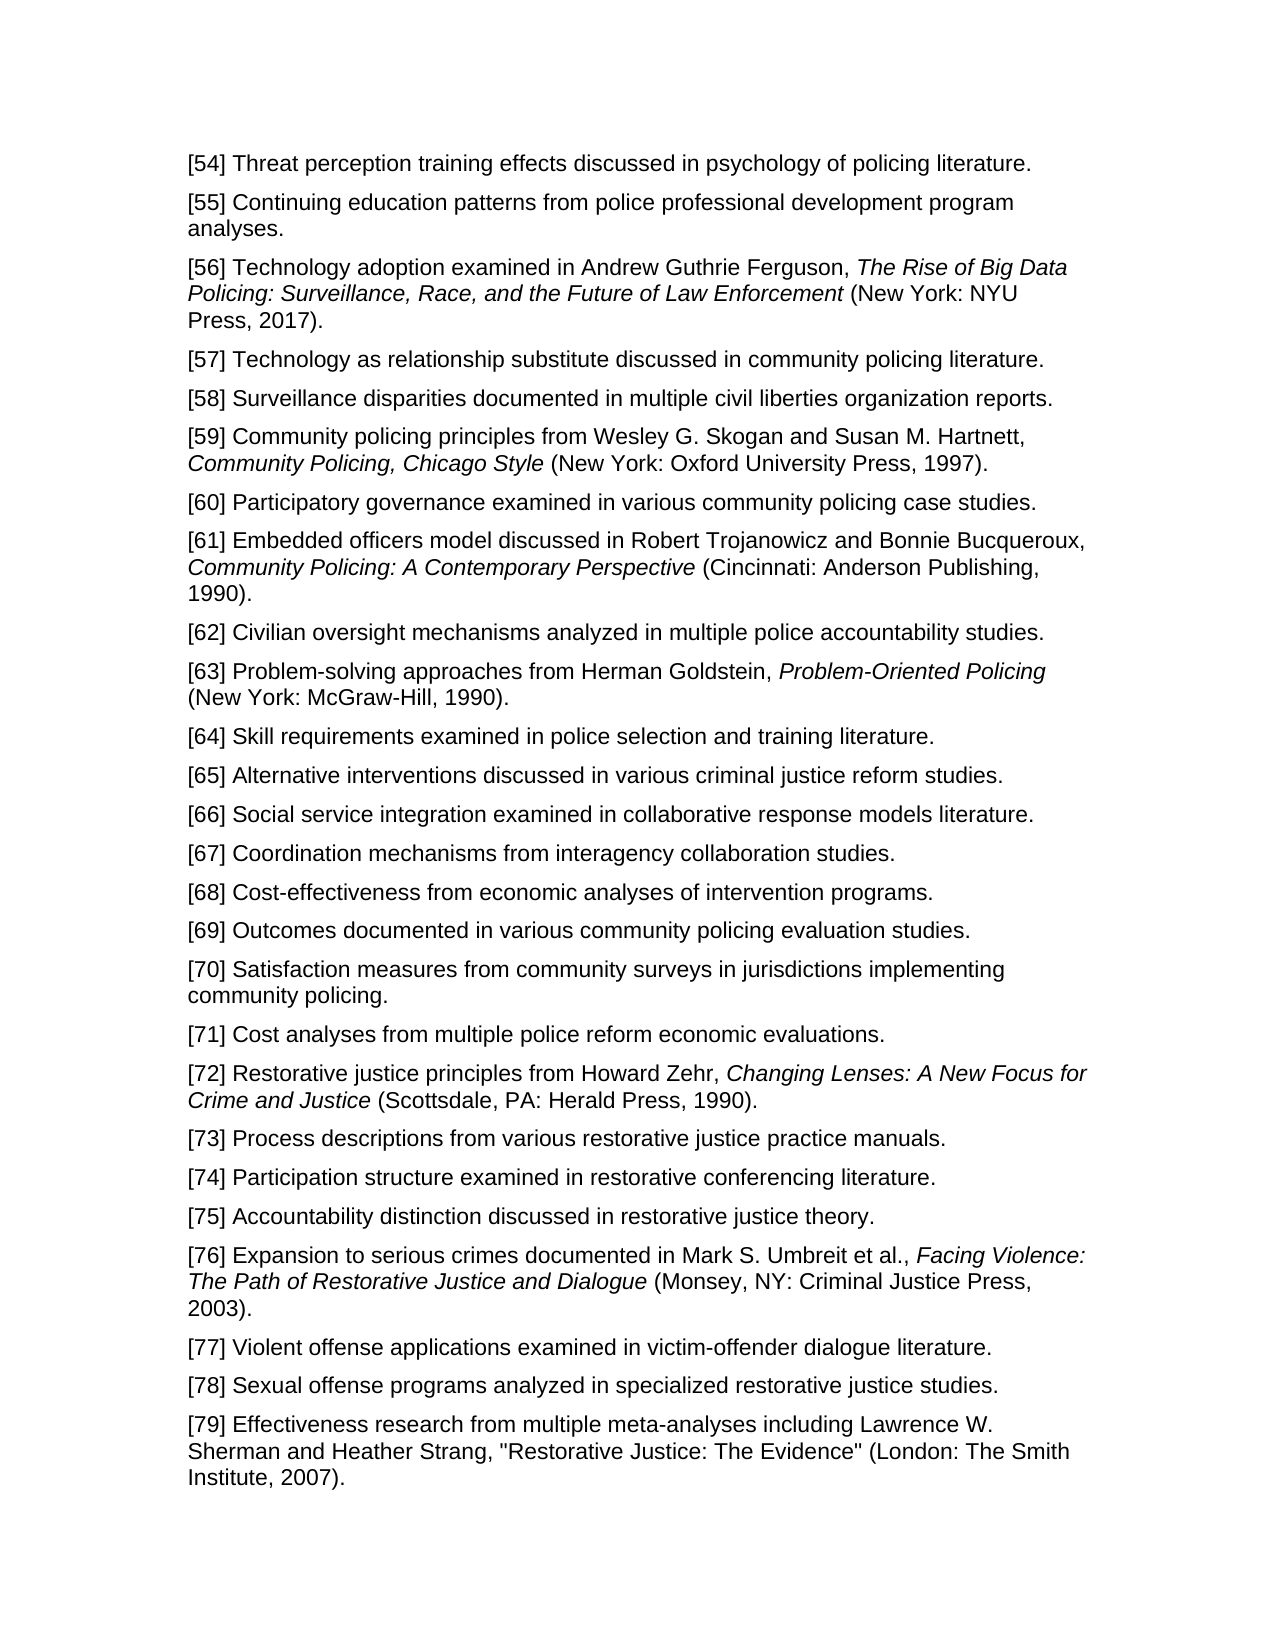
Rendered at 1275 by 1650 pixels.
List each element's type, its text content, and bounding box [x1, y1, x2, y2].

text [63] Problem-solving approaches from Herman Goldstein, Problem-Oriented Policing (New York: McGraw-Hill, 1990). [187, 658, 1087, 711]
text [77] Violent offense applications examined in victim-offender dialogue literature. [187, 1333, 1087, 1360]
text [79] Effectiveness research from multiple meta-analyses including Lawrence W. Sherman and Heather Strang, "Restorative Justice: The Evidence" (London: The Smith Institute, 2007). [187, 1411, 1087, 1490]
text [67] Coordination mechanisms from interagency collaboration studies. [187, 839, 1087, 866]
text [71] Cost analyses from multiple police reform economic evaluations. [187, 1021, 1087, 1048]
text [54] Threat perception training effects discussed in psychology of policing literature. [187, 150, 1087, 176]
text [55] Continuing education patterns from police professional development program analyses. [187, 189, 1087, 242]
text [56] Technology adoption examined in Andrew Guthrie Ferguson, The Rise of Big Data Policing: Surveillance, Race, and the Future of Law Enforcement (New York: NYU Press, 2017). [187, 254, 1087, 333]
text [78] Sexual offense programs analyzed in specialized restorative justice studies. [187, 1372, 1087, 1399]
text [73] Process descriptions from various restorative justice practice manuals. [187, 1125, 1087, 1152]
text [72] Restorative justice principles from Howard Zehr, Changing Lenses: A New Focus for Crime and Justice (Scottsdale, PA: Herald Press, 1990). [187, 1060, 1087, 1113]
text [58] Surveillance disparities documented in multiple civil liberties organization reports. [187, 384, 1087, 411]
text [59] Community policing principles from Wesley G. Skogan and Susan M. Hartnett, Community Policing, Chicago Style (New York: Oxford University Press, 1997). [187, 423, 1087, 476]
text [70] Satisfaction measures from community surveys in jurisdictions implementing community policing. [187, 956, 1087, 1009]
text [66] Social service integration examined in collaborative response models literature. [187, 801, 1087, 827]
text [69] Outcomes documented in various community policing evaluation studies. [187, 917, 1087, 944]
text [62] Civilian oversight mechanisms analyzed in multiple police accountability studies. [187, 619, 1087, 645]
text [74] Participation structure examined in restorative conferencing literature. [187, 1164, 1087, 1191]
text [75] Accountability distinction discussed in restorative justice theory. [187, 1203, 1087, 1229]
text [65] Alternative interventions discussed in various criminal justice reform studies. [187, 762, 1087, 788]
text [61] Embedded officers model discussed in Robert Trojanowicz and Bonnie Bucqueroux, Community Policing: A Contemporary Perspective (Cincinnati: Anderson Publishing, 1990). [187, 527, 1087, 606]
text [64] Skill requirements examined in police selection and training literature. [187, 723, 1087, 749]
text [68] Cost-effectiveness from economic analyses of intervention programs. [187, 878, 1087, 905]
text [60] Participatory governance examined in various community policing case studies. [187, 488, 1087, 515]
text [57] Technology as relationship substitute discussed in community policing literature. [187, 346, 1087, 372]
text [76] Expansion to serious crimes documented in Mark S. Umbreit et al., Facing Violence: The Path of Restorative Justice and Dialogue (Monsey, NY: Criminal Justice Press, 2003). [187, 1242, 1087, 1321]
